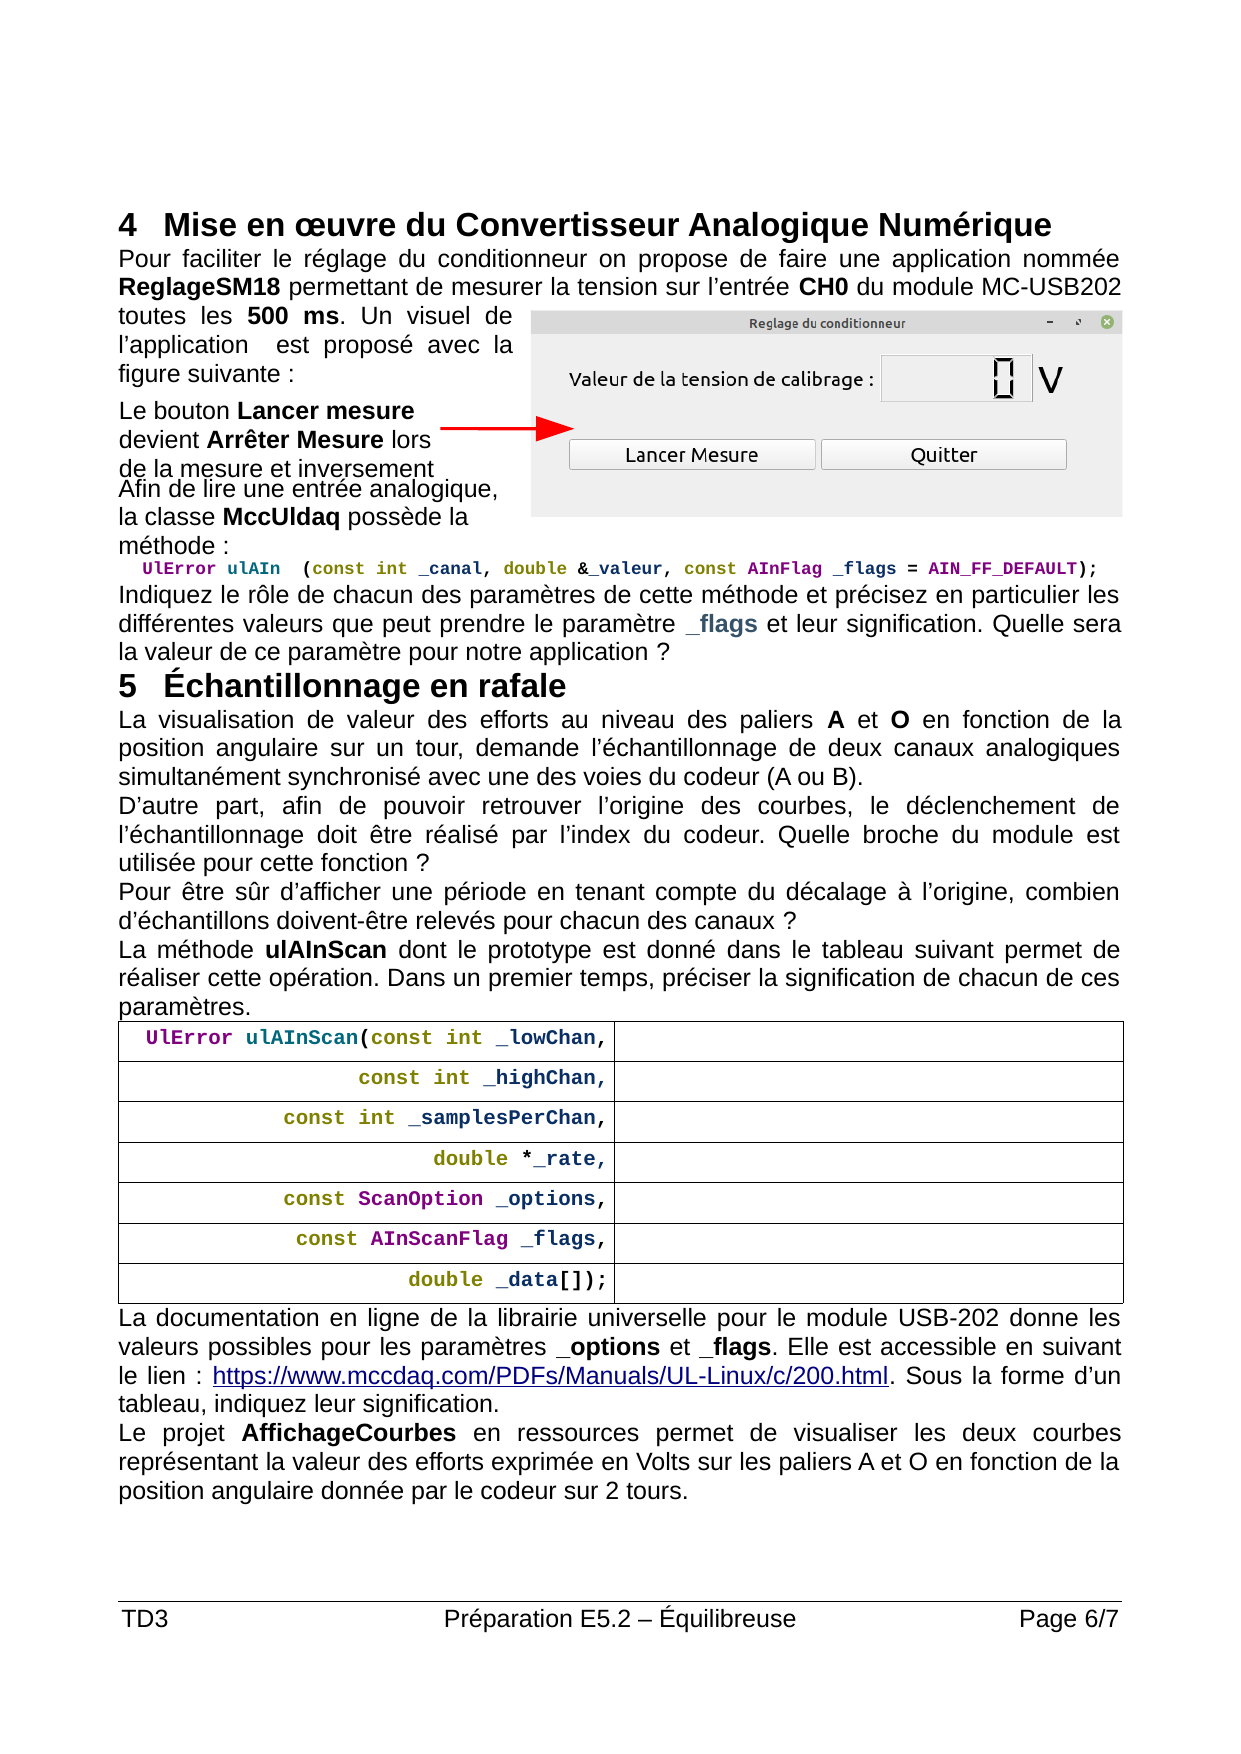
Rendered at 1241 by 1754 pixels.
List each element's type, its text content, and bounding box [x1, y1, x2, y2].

table_cell [615, 1183, 1123, 1222]
table_cell const ScanOption _options, [119, 1183, 614, 1222]
text Pour être sûr d’afficher une période en tenant compte du décalage à l’origine, combien d’échantillons doivent-être relevés pour chacun des canaux ? [118, 877, 1122, 934]
table_cell const int _samplesPerChan, [119, 1102, 614, 1142]
table_cell [615, 1062, 1123, 1101]
table_cell [615, 1224, 1123, 1263]
text UlError ulAIn (const int _canal, double &_valeur, const AInFlag _flags = AIN_FF_DEFAULT); [118, 560, 1122, 580]
table_header UlError ulAInScan(const int _lowChan, [119, 1022, 614, 1061]
table_cell double _data[]); [119, 1264, 614, 1303]
table_header [615, 1022, 1123, 1061]
picture [530, 310, 1123, 517]
text Indiquez le rôle de chacun des paramètres de cette méthode et précisez en particulier les différentes valeurs que peut prendre le paramètre _flags et leur signification. Quelle sera la valeur de ce paramètre pour notre application ? [118, 580, 1122, 666]
text La visualisation de valeur des efforts au niveau des paliers A et O en fonction de la position angulaire sur un tour, demande l’échantillonnage de deux canaux analogiques simultanément synchronisé avec une des voies du codeur (A ou B). [118, 704, 1122, 791]
text D’autre part, afin de pouvoir retrouver l’origine des courbes, le déclenchement de l’échantillonnage doit être réalisé par l’index du codeur. Quelle broche du module est utilisée pour cette fonction ? [118, 791, 1122, 877]
table_cell double *_rate, [119, 1143, 614, 1182]
text Pour faciliter le réglage du conditionneur on propose de faire une application nommée ReglageSM18 permettant de mesurer la tension sur l’entrée CH0 du module MC-USB202 toutes les 500 ms. Un visuel de l’application est proposé avec la figure suivante : [118, 243, 1122, 387]
text La méthode ulAInScan dont le prototype est donné dans le tableau suivant permet de réaliser cette opération. Dans un premier temps, préciser la signification de chacun de ces paramètres. [118, 934, 1122, 1021]
table_cell [615, 1264, 1123, 1303]
subtitle Mise en œuvre du Convertisseur Analogique Numérique [118, 205, 1122, 243]
table_cell const AInScanFlag _flags, [119, 1224, 614, 1263]
subtitle Échantillonnage en rafale [118, 666, 1122, 704]
table_cell [615, 1143, 1123, 1182]
table_cell [615, 1102, 1123, 1142]
text Afin de lire une entrée analogique, la classe MccUldaq possède la méthode : [118, 473, 1122, 560]
table_cell const int _highChan, [119, 1062, 614, 1101]
text Le projet AffichageCourbes en ressources permet de visualiser les deux courbes représentant la valeur des efforts exprimée en Volts sur les paliers A et O en fonction de la position angulaire donnée par le codeur sur 2 tours. [118, 1418, 1122, 1504]
text La documentation en ligne de la librairie universelle pour le module USB-202 donne les valeurs possibles pour les paramètres _options et _flags. Elle est accessible en suivant le lien : https://www.mccdaq.com/PDFs/Manuals/UL-Linux/c/200.html. Sous la forme d’un tableau, indiquez leur signification. [118, 1304, 1122, 1418]
